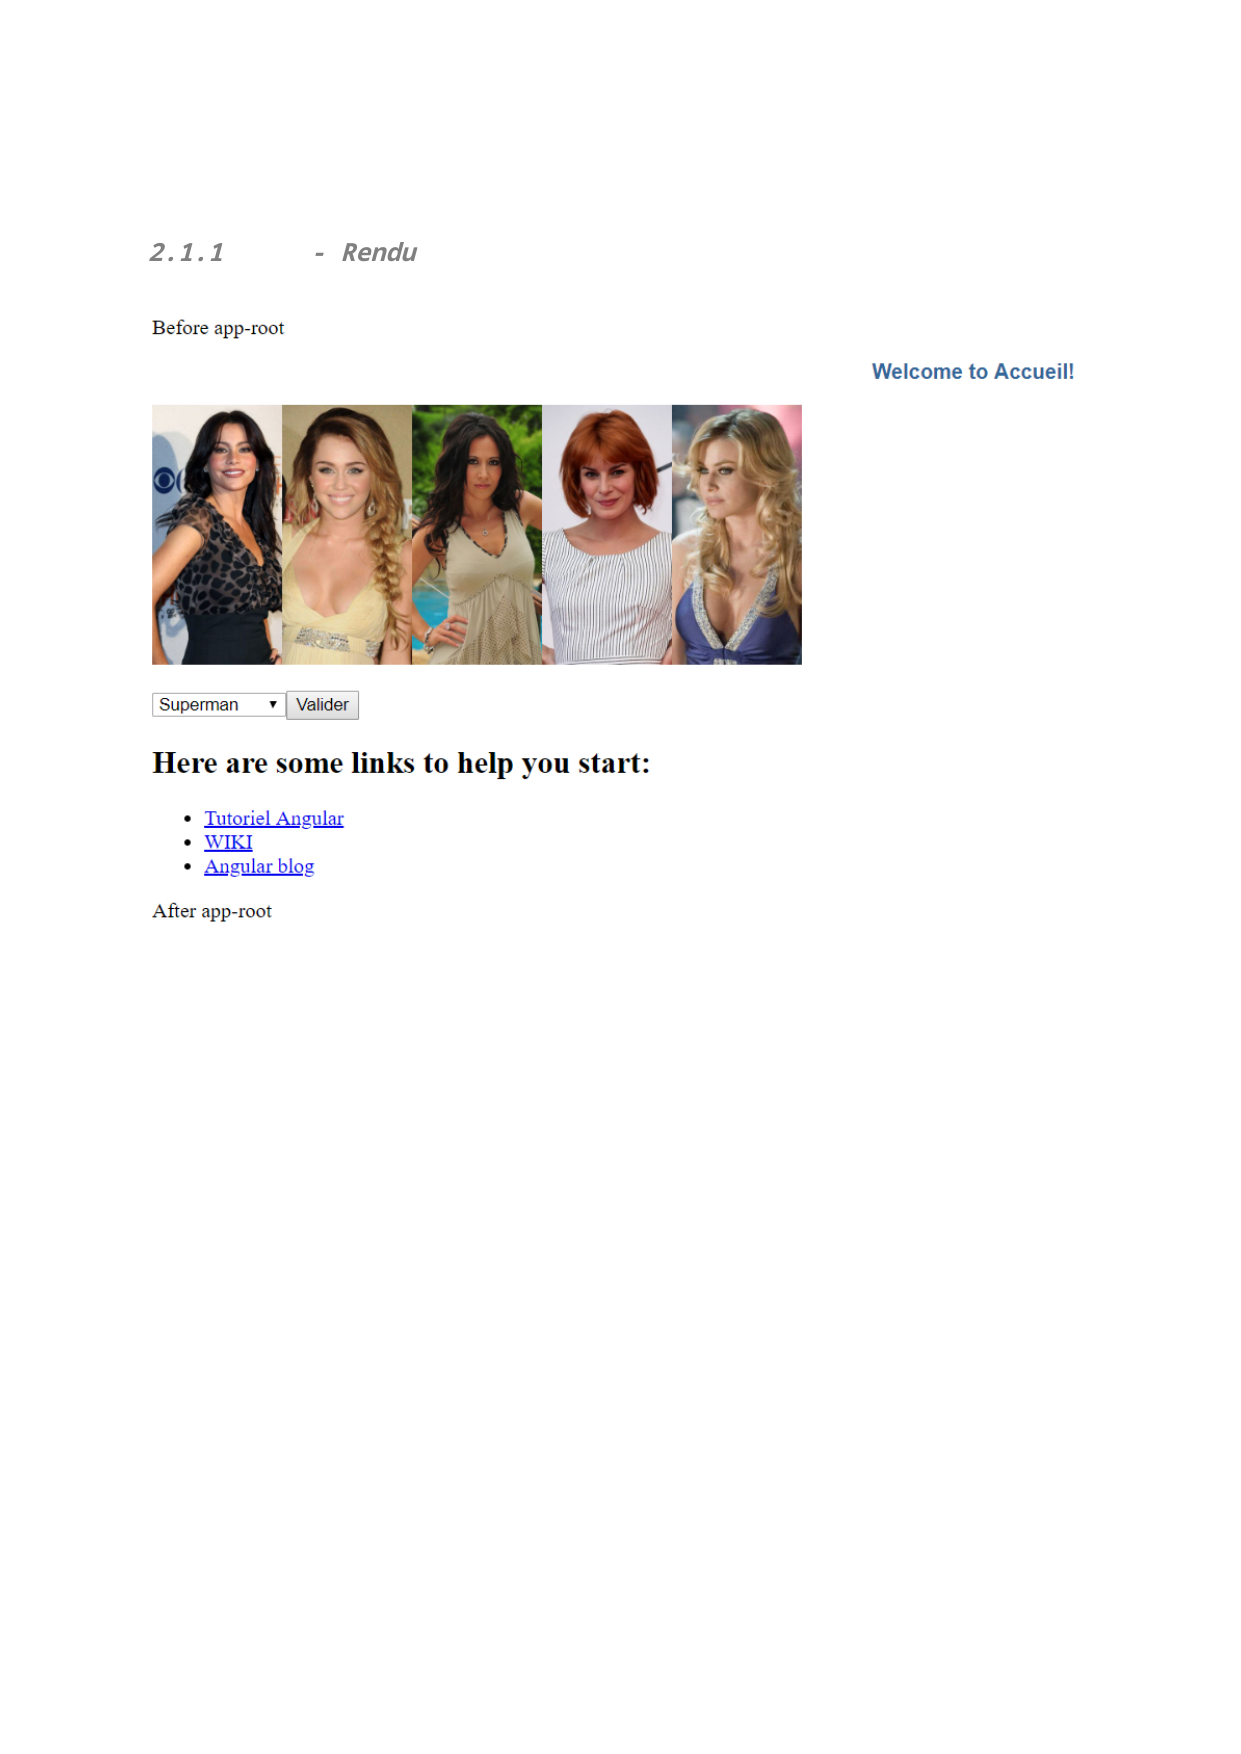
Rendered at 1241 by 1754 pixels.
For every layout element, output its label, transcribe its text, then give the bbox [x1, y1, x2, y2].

subtitle - Rendu [148, 235, 1092, 269]
picture [147, 303, 1093, 934]
